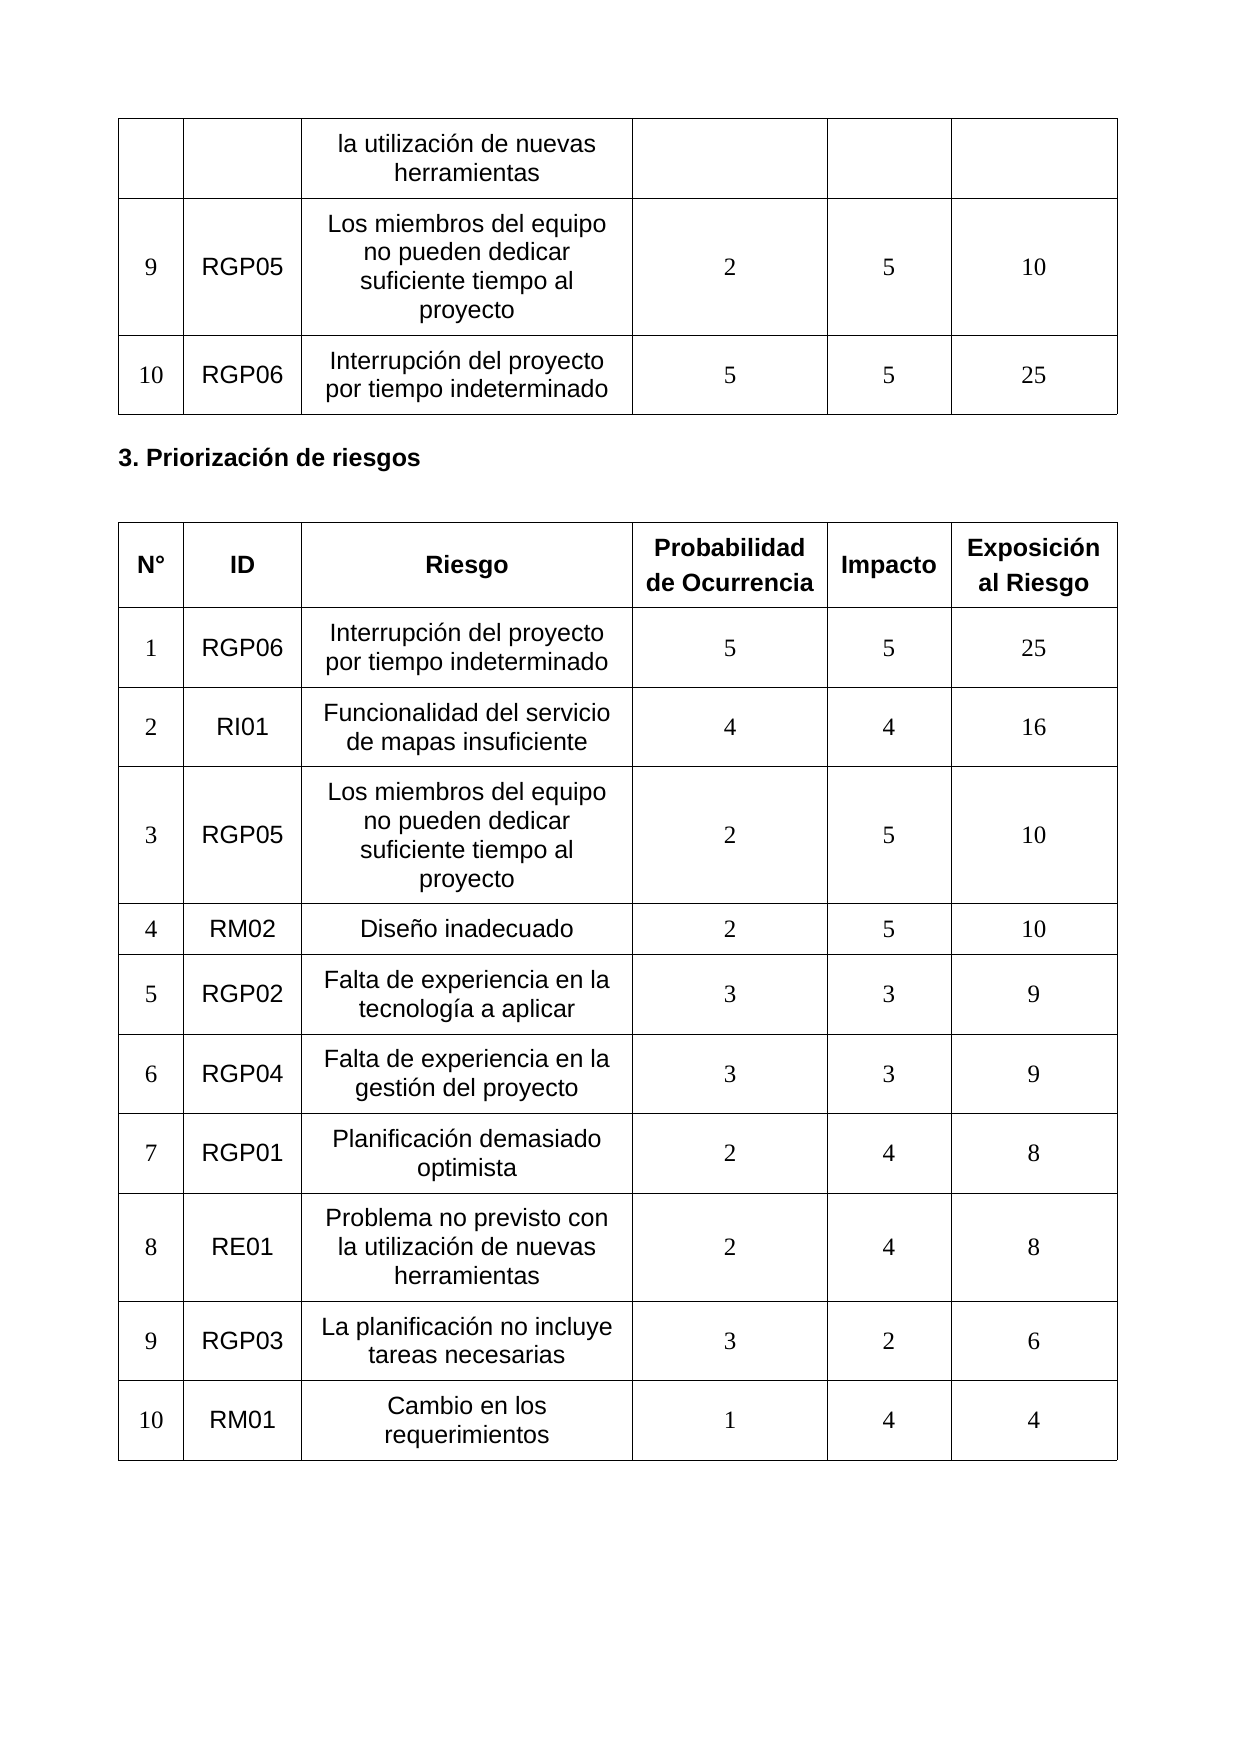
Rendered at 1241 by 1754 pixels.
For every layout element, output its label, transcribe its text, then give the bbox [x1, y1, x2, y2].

table_cell 5 [828, 904, 951, 954]
table_cell La planificación no incluye tareas necesarias [302, 1302, 632, 1380]
table_cell 3 [633, 1302, 827, 1380]
table_cell 8 [952, 1114, 1117, 1192]
table_cell Falta de experiencia en la gestión del proyecto [302, 1035, 632, 1113]
table_cell 5 [828, 767, 951, 903]
table_cell RE01 [184, 1194, 301, 1301]
table_cell 25 [952, 608, 1117, 687]
table_cell 10 [952, 767, 1117, 903]
table_cell 10 [119, 1381, 183, 1459]
table_cell Cambio en los requerimientos [302, 1381, 632, 1459]
table_cell Funcionalidad del servicio de mapas insuficiente [302, 688, 632, 766]
table_cell 8 [952, 1194, 1117, 1301]
table_cell la utilización de nuevas herramientas [302, 119, 632, 198]
table_cell Planificación demasiado optimista [302, 1114, 632, 1192]
table_cell 2 [633, 1194, 827, 1301]
table_cell 9 [119, 1302, 183, 1380]
table_cell 3 [119, 767, 183, 903]
table_header N° [119, 523, 183, 607]
table_header ID [184, 523, 301, 607]
table_cell Problema no previsto con la utilización de nuevas herramientas [302, 1194, 632, 1301]
table_cell 6 [119, 1035, 183, 1113]
table_cell Interrupción del proyecto por tiempo indeterminado [302, 336, 632, 414]
table_cell 4 [633, 688, 827, 766]
table_cell 25 [952, 336, 1117, 414]
table_cell 3 [633, 955, 827, 1033]
table_cell 16 [952, 688, 1117, 766]
table_cell RGP06 [184, 336, 301, 414]
table_header Exposición al Riesgo [952, 523, 1117, 607]
table_cell 5 [633, 608, 827, 687]
table_cell RI01 [184, 688, 301, 766]
table_cell Interrupción del proyecto por tiempo indeterminado [302, 608, 632, 687]
table_cell RGP02 [184, 955, 301, 1033]
table_cell 1 [119, 608, 183, 687]
table_cell 4 [119, 904, 183, 954]
table_cell [828, 119, 951, 198]
table_cell Falta de experiencia en la tecnología a aplicar [302, 955, 632, 1033]
table_cell 5 [633, 336, 827, 414]
table_cell 4 [828, 1194, 951, 1301]
table_cell RGP05 [184, 767, 301, 903]
table_cell 9 [119, 199, 183, 334]
table_header Impacto [828, 523, 951, 607]
table_cell 2 [633, 767, 827, 903]
table_cell 9 [952, 1035, 1117, 1113]
table_cell 6 [952, 1302, 1117, 1380]
table_cell 5 [119, 955, 183, 1033]
table_cell 4 [828, 1381, 951, 1459]
table_cell RGP06 [184, 608, 301, 687]
table_cell 5 [828, 336, 951, 414]
table_header Probabilidad de Ocurrencia [633, 523, 827, 607]
table_cell RGP01 [184, 1114, 301, 1192]
table_cell [952, 119, 1117, 198]
table_cell 5 [828, 199, 951, 334]
table_cell 2 [633, 904, 827, 954]
table_cell 10 [119, 336, 183, 414]
table_cell [119, 119, 183, 198]
table_cell RM01 [184, 1381, 301, 1459]
table_cell 4 [828, 1114, 951, 1192]
table_cell RGP05 [184, 199, 301, 334]
table_cell 7 [119, 1114, 183, 1192]
table_cell 4 [952, 1381, 1117, 1459]
table_cell 1 [633, 1381, 827, 1459]
table_cell RGP04 [184, 1035, 301, 1113]
table_cell 2 [633, 199, 827, 334]
table_cell 2 [828, 1302, 951, 1380]
table_cell 5 [828, 608, 951, 687]
table_cell RGP03 [184, 1302, 301, 1380]
table_cell Los miembros del equipo no pueden dedicar suficiente tiempo al proyecto [302, 767, 632, 903]
table_header Riesgo [302, 523, 632, 607]
table_cell 3 [828, 1035, 951, 1113]
table_cell [184, 119, 301, 198]
table_cell 8 [119, 1194, 183, 1301]
table_cell Los miembros del equipo no pueden dedicar suficiente tiempo al proyecto [302, 199, 632, 334]
table_cell 10 [952, 199, 1117, 334]
table_cell 3 [633, 1035, 827, 1113]
table_cell 10 [952, 904, 1117, 954]
table_cell 4 [828, 688, 951, 766]
table_cell 9 [952, 955, 1117, 1033]
table_cell RM02 [184, 904, 301, 954]
table_cell 2 [633, 1114, 827, 1192]
table_cell [633, 119, 827, 198]
text 3. Priorización de riesgos [118, 443, 1122, 472]
table_cell 3 [828, 955, 951, 1033]
table_cell Diseño inadecuado [302, 904, 632, 954]
table_cell 2 [119, 688, 183, 766]
